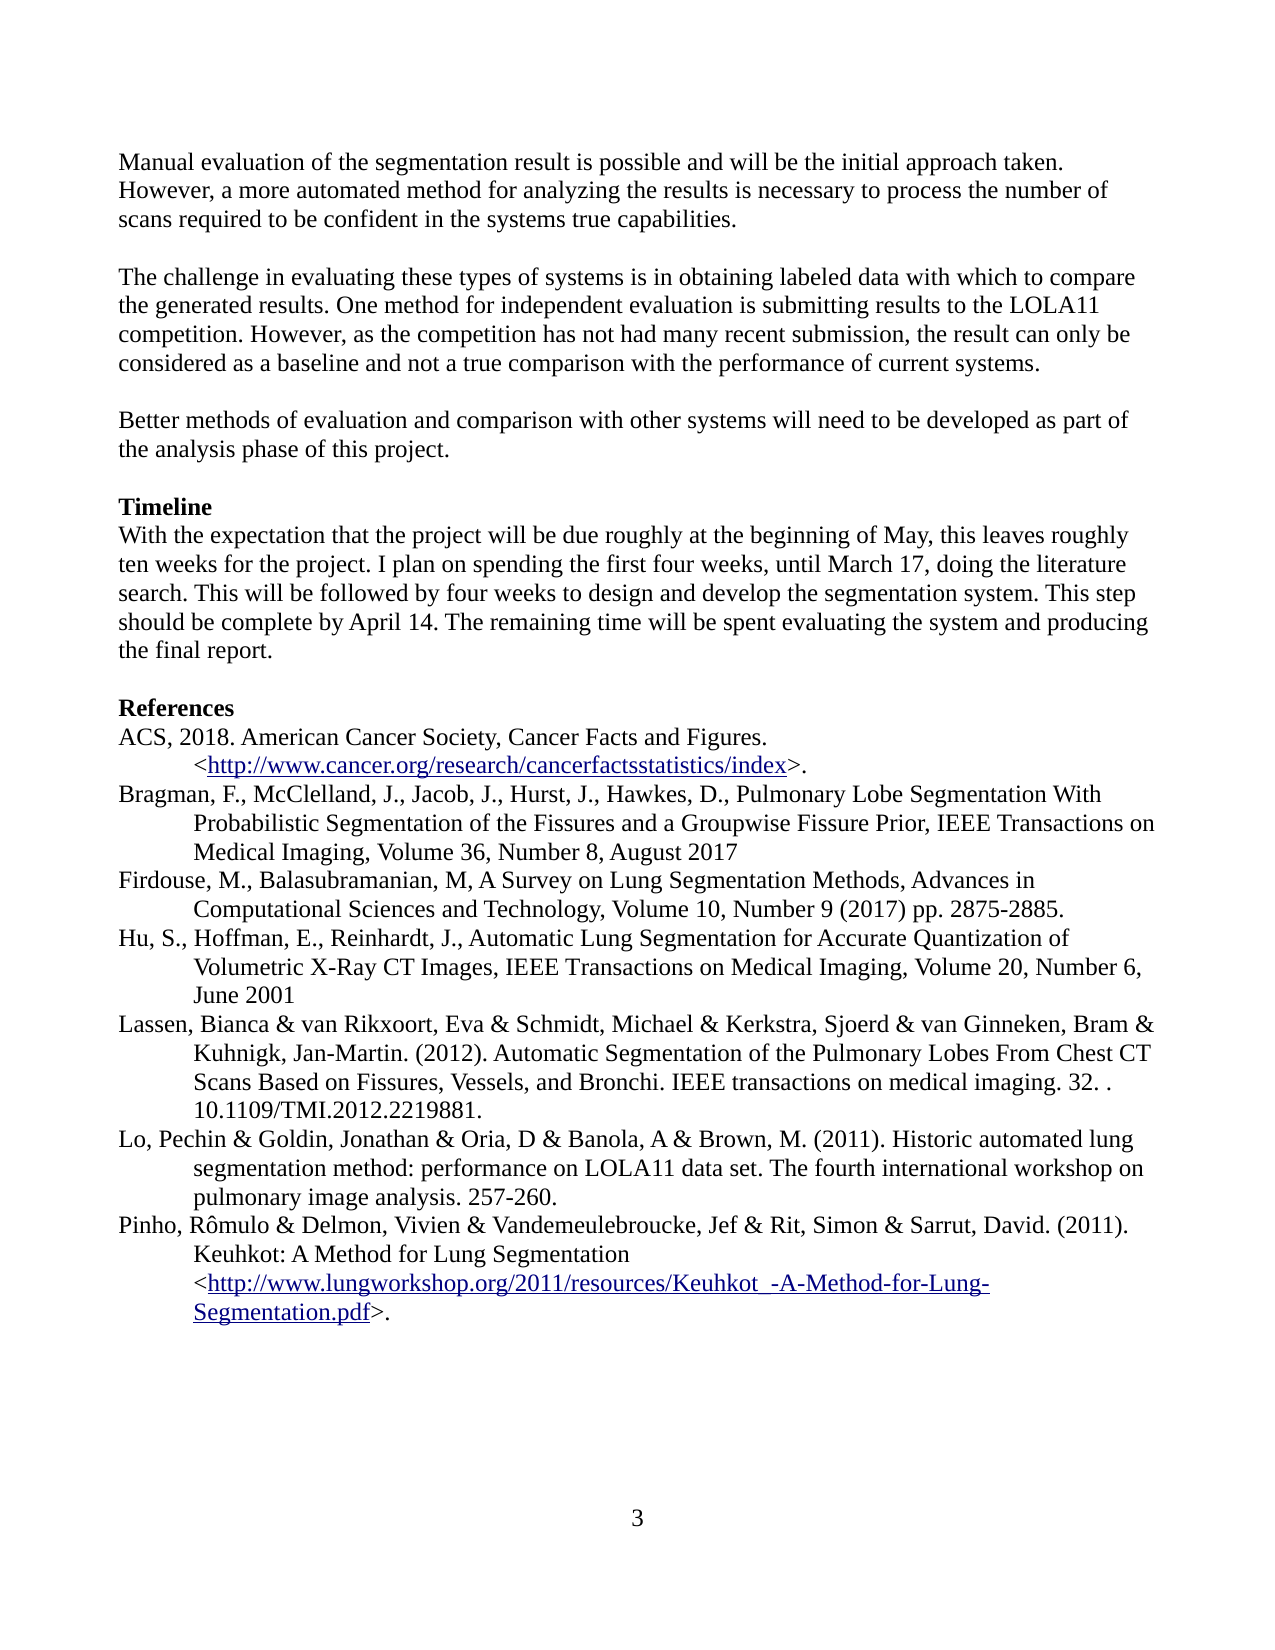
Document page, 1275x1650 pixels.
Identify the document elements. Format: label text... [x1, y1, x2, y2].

text Manual evaluation of the segmentation result is possible and will be the initial approach taken. However, a more automated method for analyzing the results is necessary to process the number of scans required to be confident in the systems true capabilities. [118, 147, 1157, 233]
text Lo, Pechin & Goldin, Jonathan & Oria, D & Banola, A & Brown, M. (2011). Historic automated lung segmentation method: performance on LOLA11 data set. The fourth international workshop on pulmonary image analysis. 257-260. [118, 1124, 1157, 1211]
text Pinho, Rômulo & Delmon, Vivien & Vandemeulebroucke, Jef & Rit, Simon & Sarrut, David. (2011). Keuhkot: A Method for Lung Segmentation <http://www.lungworkshop.org/2011/resources/Keuhkot_-A-Method-for-Lung-Segmentation.pdf>. [118, 1211, 1157, 1326]
text Lassen, Bianca & van Rikxoort, Eva & Schmidt, Michael & Kerkstra, Sjoerd & van Ginneken, Bram & Kuhnigk, Jan-Martin. (2012). Automatic Segmentation of the Pulmonary Lobes From Chest CT Scans Based on Fissures, Vessels, and Bronchi. IEEE transactions on medical imaging. 32. . 10.1109/TMI.2012.2219881. [118, 1009, 1157, 1124]
text References [118, 693, 1157, 722]
text ACS, 2018. American Cancer Society, Cancer Facts and Figures. <http://www.cancer.org/research/cancerfactsstatistics/index>. [118, 722, 1157, 779]
text With the expectation that the project will be due roughly at the beginning of May, this leaves roughly ten weeks for the project. I plan on spending the first four weeks, until March 17, doing the literature search. This will be followed by four weeks to design and develop the segmentation system. This step should be complete by April 14. The remaining time will be spent evaluating the system and producing the final report. [118, 521, 1157, 664]
text Bragman, F., McClelland, J., Jacob, J., Hurst, J., Hawkes, D., Pulmonary Lobe Segmentation With Probabilistic Segmentation of the Fissures and a Groupwise Fissure Prior, IEEE Transactions on Medical Imaging, Volume 36, Number 8, August 2017 [118, 779, 1157, 866]
text Timeline [118, 463, 1157, 521]
text The challenge in evaluating these types of systems is in obtaining labeled data with which to compare the generated results. One method for independent evaluation is submitting results to the LOLA11 competition. However, as the competition has not had many recent submission, the result can only be considered as a baseline and not a true comparison with the performance of current systems. [118, 262, 1157, 377]
text Firdouse, M., Balasubramanian, M, A Survey on Lung Segmentation Methods, Advances in Computational Sciences and Technology, Volume 10, Number 9 (2017) pp. 2875-2885. [118, 866, 1157, 923]
text Better methods of evaluation and comparison with other systems will need to be developed as part of the analysis phase of this project. [118, 406, 1157, 463]
text Hu, S., Hoffman, E., Reinhardt, J., Automatic Lung Segmentation for Accurate Quantization of Volumetric X-Ray CT Images, IEEE Transactions on Medical Imaging, Volume 20, Number 6, June 2001 [118, 923, 1157, 1009]
